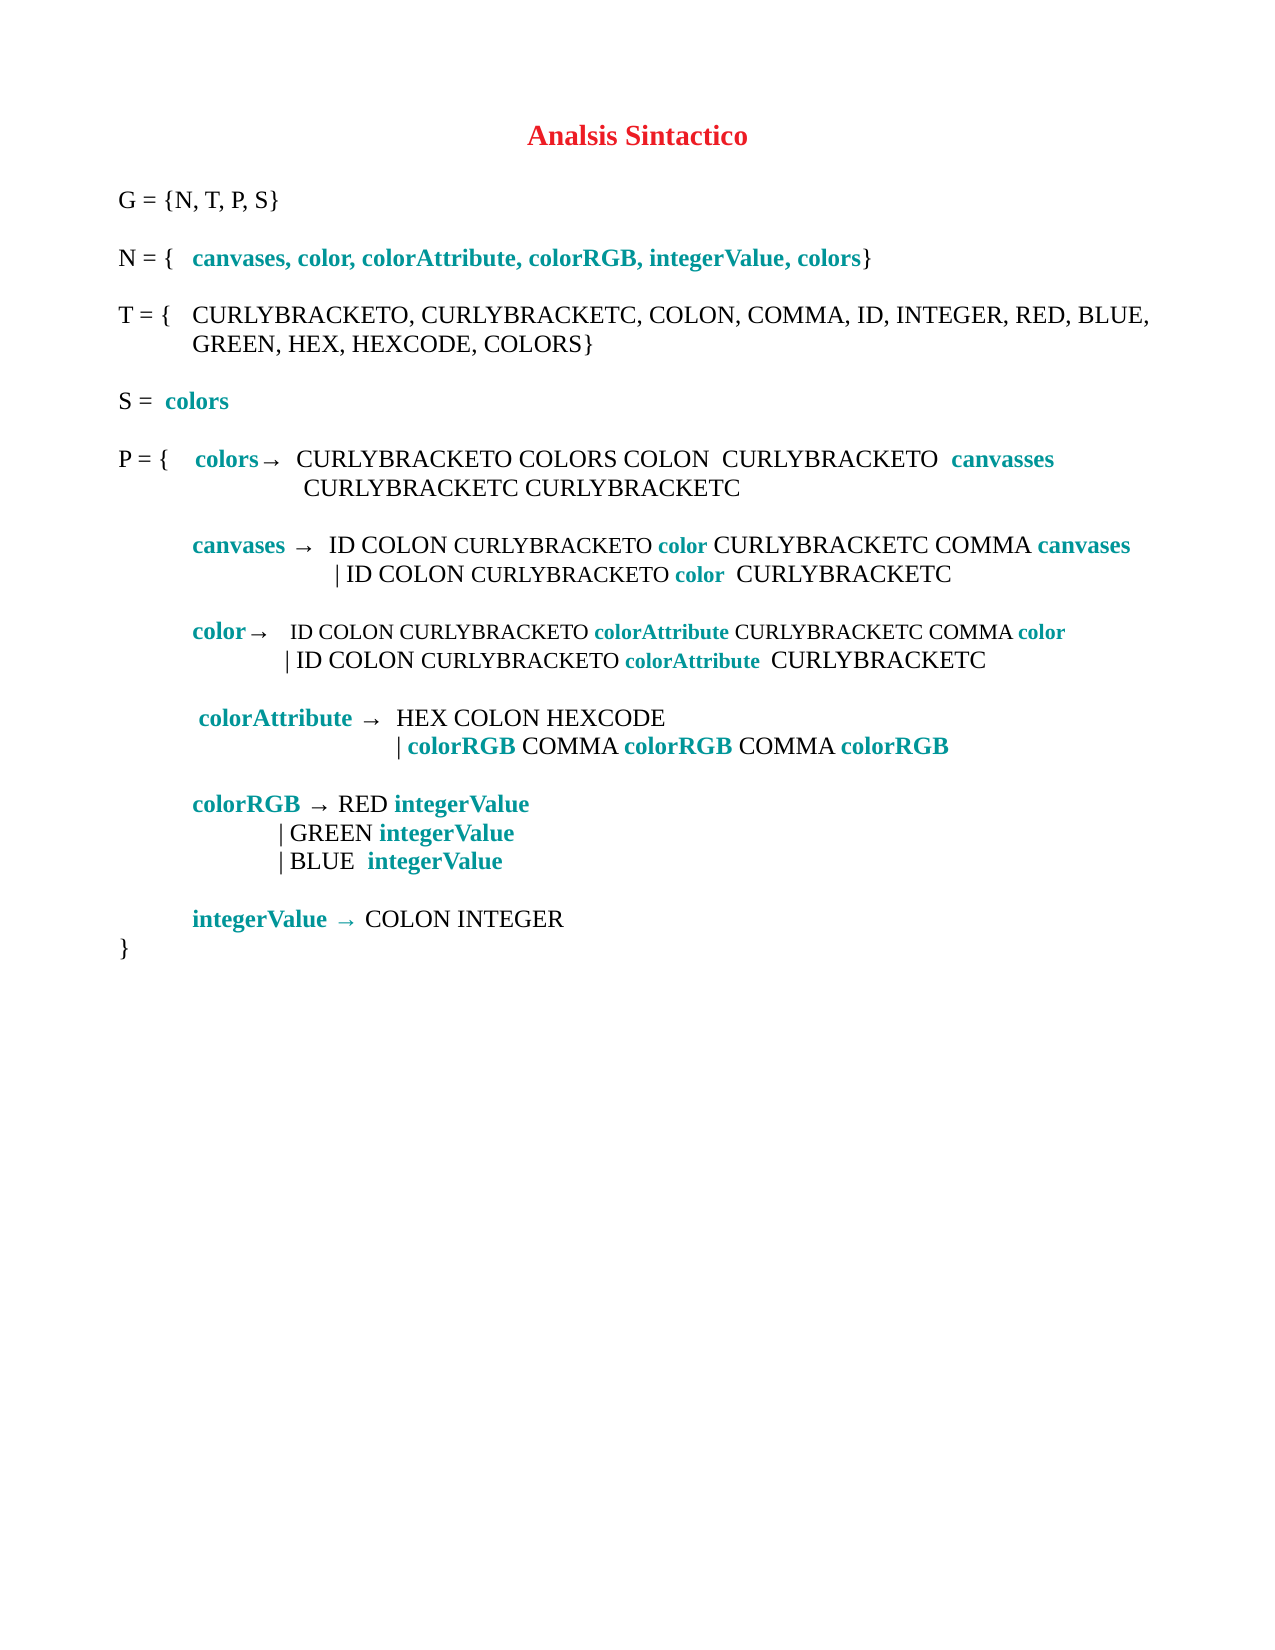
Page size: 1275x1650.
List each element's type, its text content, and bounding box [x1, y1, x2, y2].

text integerValue → COLON INTEGER [118, 904, 1157, 933]
text | ID COLON CURLYBRACKETO color CURLYBRACKETC [118, 559, 1157, 588]
text color→ ID COLON CURLYBRACKETO colorAttribute CURLYBRACKETC COMMA color [118, 616, 1157, 645]
text Analsis Sintactico [118, 118, 1157, 152]
text N = { canvases, color, colorAttribute, colorRGB, integerValue, colors} [118, 243, 1157, 271]
text | ID COLON CURLYBRACKETO colorAttribute CURLYBRACKETC [118, 645, 1157, 674]
text | colorRGB COMMA colorRGB COMMA colorRGB [118, 731, 1157, 760]
text canvases → ID COLON CURLYBRACKETO color CURLYBRACKETC COMMA canvases [118, 530, 1157, 559]
text | GREEN integerValue [118, 818, 1157, 846]
text G = {N, T, P, S} [118, 185, 1157, 214]
text P = { colors→ CURLYBRACKETO COLORS COLON CURLYBRACKETO canvasses CURLYBRACKETC CURLYBRACKETC [118, 444, 1157, 501]
text S = colors [118, 386, 1157, 415]
text } [118, 933, 1157, 961]
text | BLUE integerValue [118, 846, 1157, 875]
text colorRGB → RED integerValue [118, 789, 1157, 818]
text colorAttribute → HEX COLON HEXCODE [118, 703, 1157, 731]
text T = { CURLYBRACKETO, CURLYBRACKETC, COLON, COMMA, ID, INTEGER, RED, BLUE, GREEN, HEX, HEXCODE, COLORS} [118, 300, 1157, 358]
